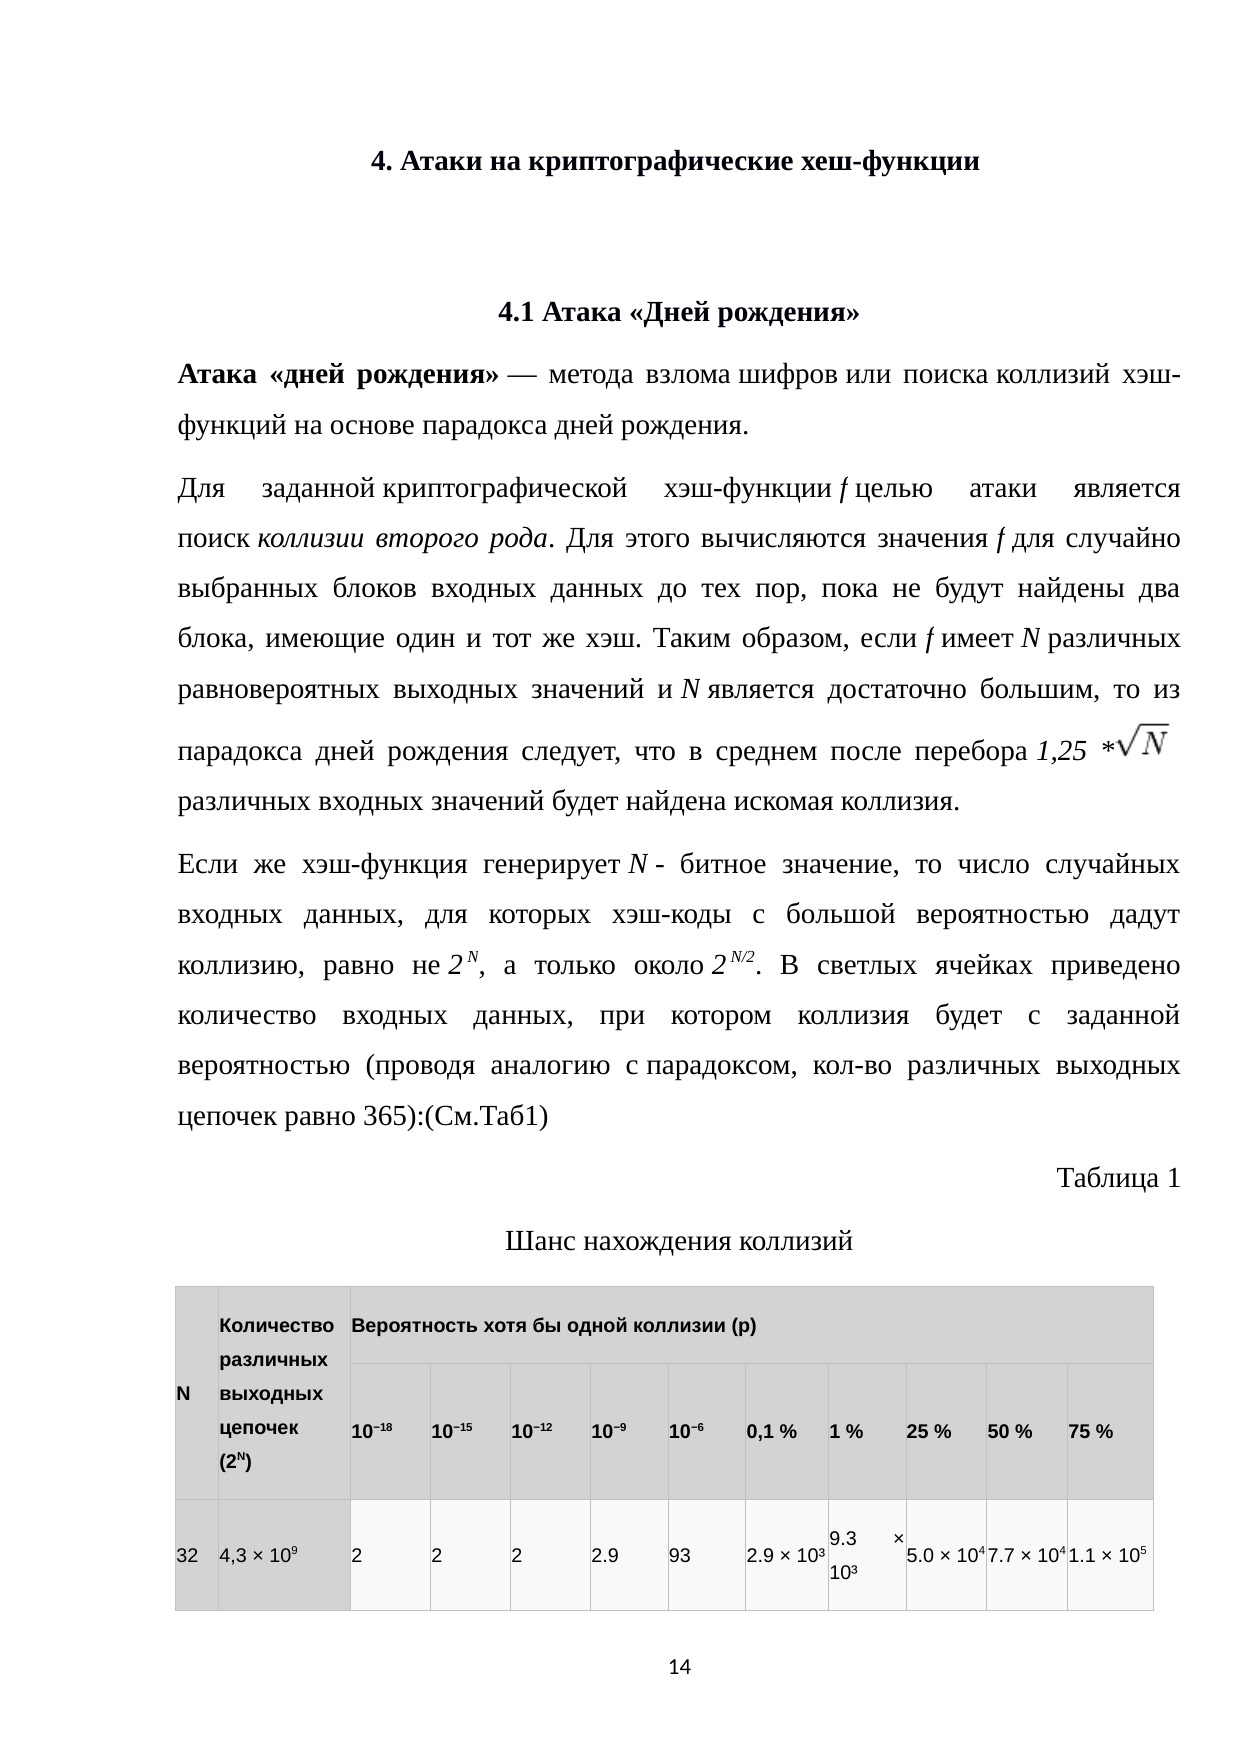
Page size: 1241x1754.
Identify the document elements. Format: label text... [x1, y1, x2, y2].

table_cell 2 [431, 1500, 510, 1610]
text Шанс нахождения коллизий [177, 1223, 1181, 1257]
table_cell 0,1 % [746, 1364, 828, 1499]
table_cell 2 [511, 1500, 590, 1610]
table_cell 93 [669, 1500, 745, 1610]
table_cell 50 % [987, 1364, 1067, 1499]
table_cell 32 [176, 1500, 218, 1610]
table_cell 10−9 [591, 1364, 668, 1499]
table_cell 9.3 × 10³ [829, 1500, 906, 1610]
text Для заданной криптографической хэш-функции f целью атаки является поиск коллизии второго рода. Для этого вычисляются значения f для случайно выбранных блоков входных данных до тех пор, пока не будут найдены два блока, имеющие один и тот же хэш. Таким образом, если f имеет N различных равновероятных выходных значений и N является достаточно большим, то из парадокса дней рождения следует, что в среднем после перебора 1,25 * различных входных значений будет найдена искомая коллизия. [177, 470, 1181, 817]
table_cell 75 % [1068, 1364, 1153, 1499]
text Атака «дней рождения» — метода взлома шифров или поиска коллизий хэш-функций на основе парадокса дней рождения. [177, 357, 1181, 440]
table_header Вероятность хотя бы одной коллизии (p) [351, 1287, 1153, 1363]
table_cell 2.9 [591, 1500, 668, 1610]
table_cell 10−18 [351, 1364, 430, 1499]
table_cell 2.9 × 10³ [746, 1500, 828, 1610]
text Таблица 1 [177, 1161, 1181, 1194]
table_cell 5.0 × 104 [907, 1500, 986, 1610]
subtitle 4.1 Атака «Дней рождения» [177, 294, 1181, 327]
subtitle 4. Атаки на криптографические хеш-функции [177, 143, 1181, 177]
table_cell 2 [351, 1500, 430, 1610]
text Если же хэш-функция генерирует N - битное значение, то число случайных входных данных, для которых хэш-коды с большой вероятностью дадут коллизию, равно не 2 N, а только около 2 N/2. В светлых ячейках приведено количество входных данных, при котором коллизия будет с заданной вероятностью (проводя аналогию с парадоксом, кол-во различных выходных цепочек равно 365):(См.Таб1) [177, 846, 1181, 1131]
table_header Количество различных выходных цепочек (2N) [219, 1287, 350, 1499]
table_cell 7.7 × 104 [987, 1500, 1067, 1610]
table_cell 10−12 [511, 1364, 590, 1499]
table_cell 1 % [829, 1364, 906, 1499]
table_cell 4,3 × 109 [219, 1500, 350, 1610]
table_cell 1.1 × 105 [1068, 1500, 1153, 1610]
table_cell 10−6 [669, 1364, 745, 1499]
table_cell 10−15 [431, 1364, 510, 1499]
picture [1114, 721, 1174, 761]
table_header N [176, 1287, 218, 1499]
table_cell 25 % [907, 1364, 986, 1499]
